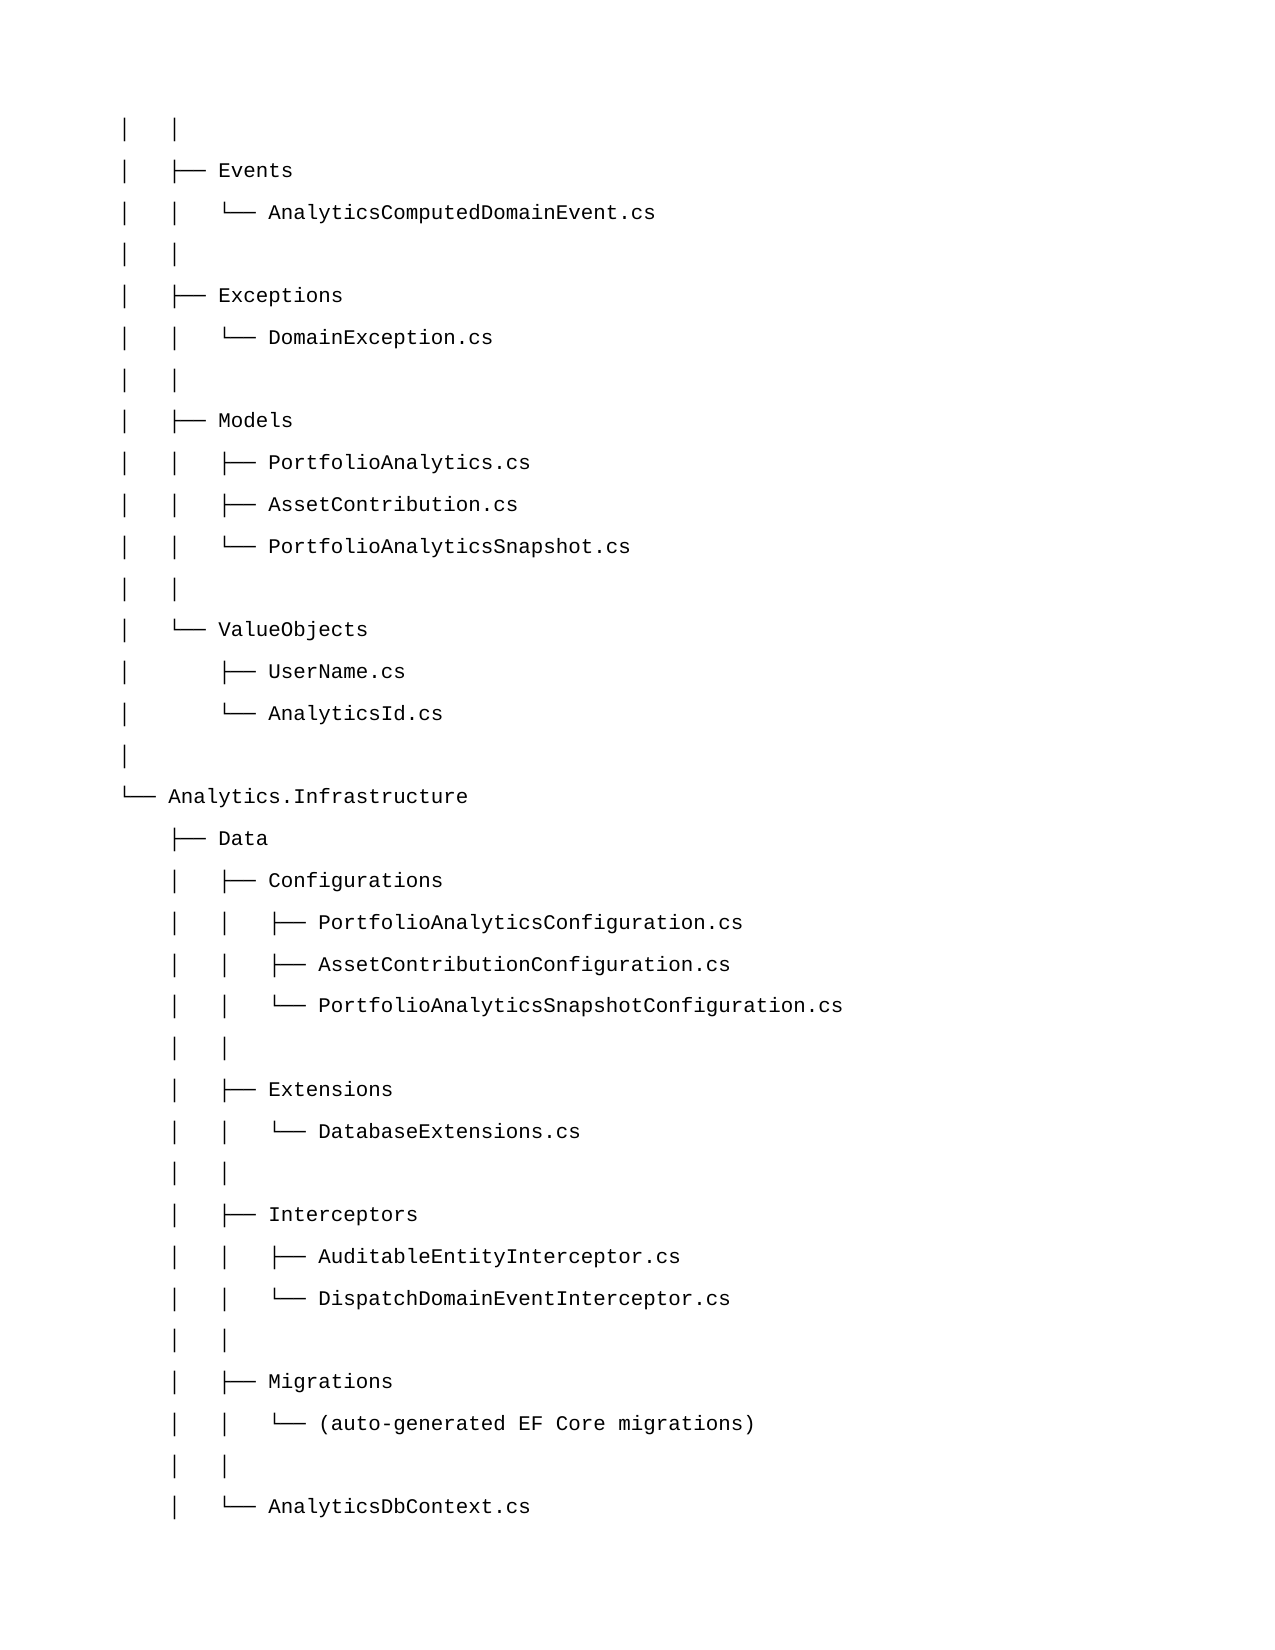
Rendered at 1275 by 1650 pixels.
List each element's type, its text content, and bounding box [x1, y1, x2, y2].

text │ │ [118, 1037, 1157, 1061]
text │ │ [175, 1455, 224, 1478]
text │ │ ├── AssetContribution.cs [118, 494, 1157, 518]
text │ │ └── DatabaseExtensions.cs [225, 1121, 1157, 1144]
text │ │ └── DispatchDomainEventInterceptor.cs [225, 1288, 1157, 1311]
text │ │ [175, 369, 1157, 392]
text │ │ └── DatabaseExtensions.cs [118, 1121, 174, 1144]
text │ │ ├── AssetContributionConfiguration.cs [118, 953, 1157, 977]
text │ │ [125, 578, 174, 601]
text │ │ ├── AuditableEntityInterceptor.cs [275, 1246, 1157, 1269]
text │ ├── Interceptors [118, 1204, 1157, 1228]
text │ │ ├── PortfolioAnalyticsConfiguration.cs [225, 912, 274, 935]
text │ ├── Extensions [225, 1079, 1157, 1102]
text │ │ [118, 369, 124, 392]
text │ │ ├── AuditableEntityInterceptor.cs [225, 1246, 274, 1269]
text └── Analytics.Infrastructure [118, 786, 1157, 810]
text │ │ ├── PortfolioAnalyticsConfiguration.cs [175, 912, 224, 935]
text │ [125, 745, 1157, 768]
text │ │ [118, 578, 124, 601]
text │ └── AnalyticsId.cs [118, 703, 1157, 727]
text │ │ [118, 118, 1157, 142]
text │ │ └── DispatchDomainEventInterceptor.cs [118, 1288, 174, 1311]
text │ │ └── (auto-generated EF Core migrations) [118, 1413, 1157, 1437]
text │ [118, 745, 124, 768]
text │ │ [118, 243, 1157, 267]
text │ │ └── AnalyticsComputedDomainEvent.cs [175, 202, 1157, 225]
text │ ├── Configurations [118, 870, 1157, 894]
text │ │ └── PortfolioAnalyticsSnapshotConfiguration.cs [118, 995, 1157, 1019]
text │ ├── Events [125, 160, 174, 183]
text │ └── AnalyticsDbContext.cs [118, 1497, 1157, 1520]
text │ ├── Exceptions [118, 285, 1157, 309]
text │ │ ├── PortfolioAnalytics.cs [118, 452, 1157, 476]
text │ │ └── PortfolioAnalyticsSnapshot.cs [175, 536, 1157, 559]
text │ │ └── AnalyticsComputedDomainEvent.cs [125, 202, 174, 225]
text │ │ ├── AuditableEntityInterceptor.cs [118, 1246, 174, 1269]
text │ ├── UserName.cs [118, 661, 1157, 685]
text │ ├── Models [118, 411, 1157, 434]
text │ ├── Extensions [175, 1079, 224, 1102]
text ├── Data [118, 828, 1157, 852]
text │ │ [118, 1329, 1157, 1353]
text │ │ ├── PortfolioAnalyticsConfiguration.cs [118, 912, 174, 935]
text │ │ [225, 1455, 1157, 1478]
text │ │ [125, 369, 174, 392]
text │ │ ├── AuditableEntityInterceptor.cs [175, 1246, 224, 1269]
text │ ├── Migrations [118, 1371, 1157, 1395]
text │ │ [175, 578, 1157, 601]
text │ │ └── DomainException.cs [118, 327, 1157, 351]
text │ │ [118, 1162, 1157, 1186]
text │ ├── Extensions [118, 1079, 174, 1102]
text │ │ [118, 1455, 174, 1478]
text │ └── ValueObjects [118, 619, 1157, 643]
text │ │ └── DispatchDomainEventInterceptor.cs [175, 1288, 224, 1311]
text │ │ └── PortfolioAnalyticsSnapshot.cs [125, 536, 174, 559]
text │ │ ├── PortfolioAnalyticsConfiguration.cs [275, 912, 1157, 935]
text │ ├── Events [175, 160, 1157, 183]
text │ │ └── DatabaseExtensions.cs [175, 1121, 224, 1144]
